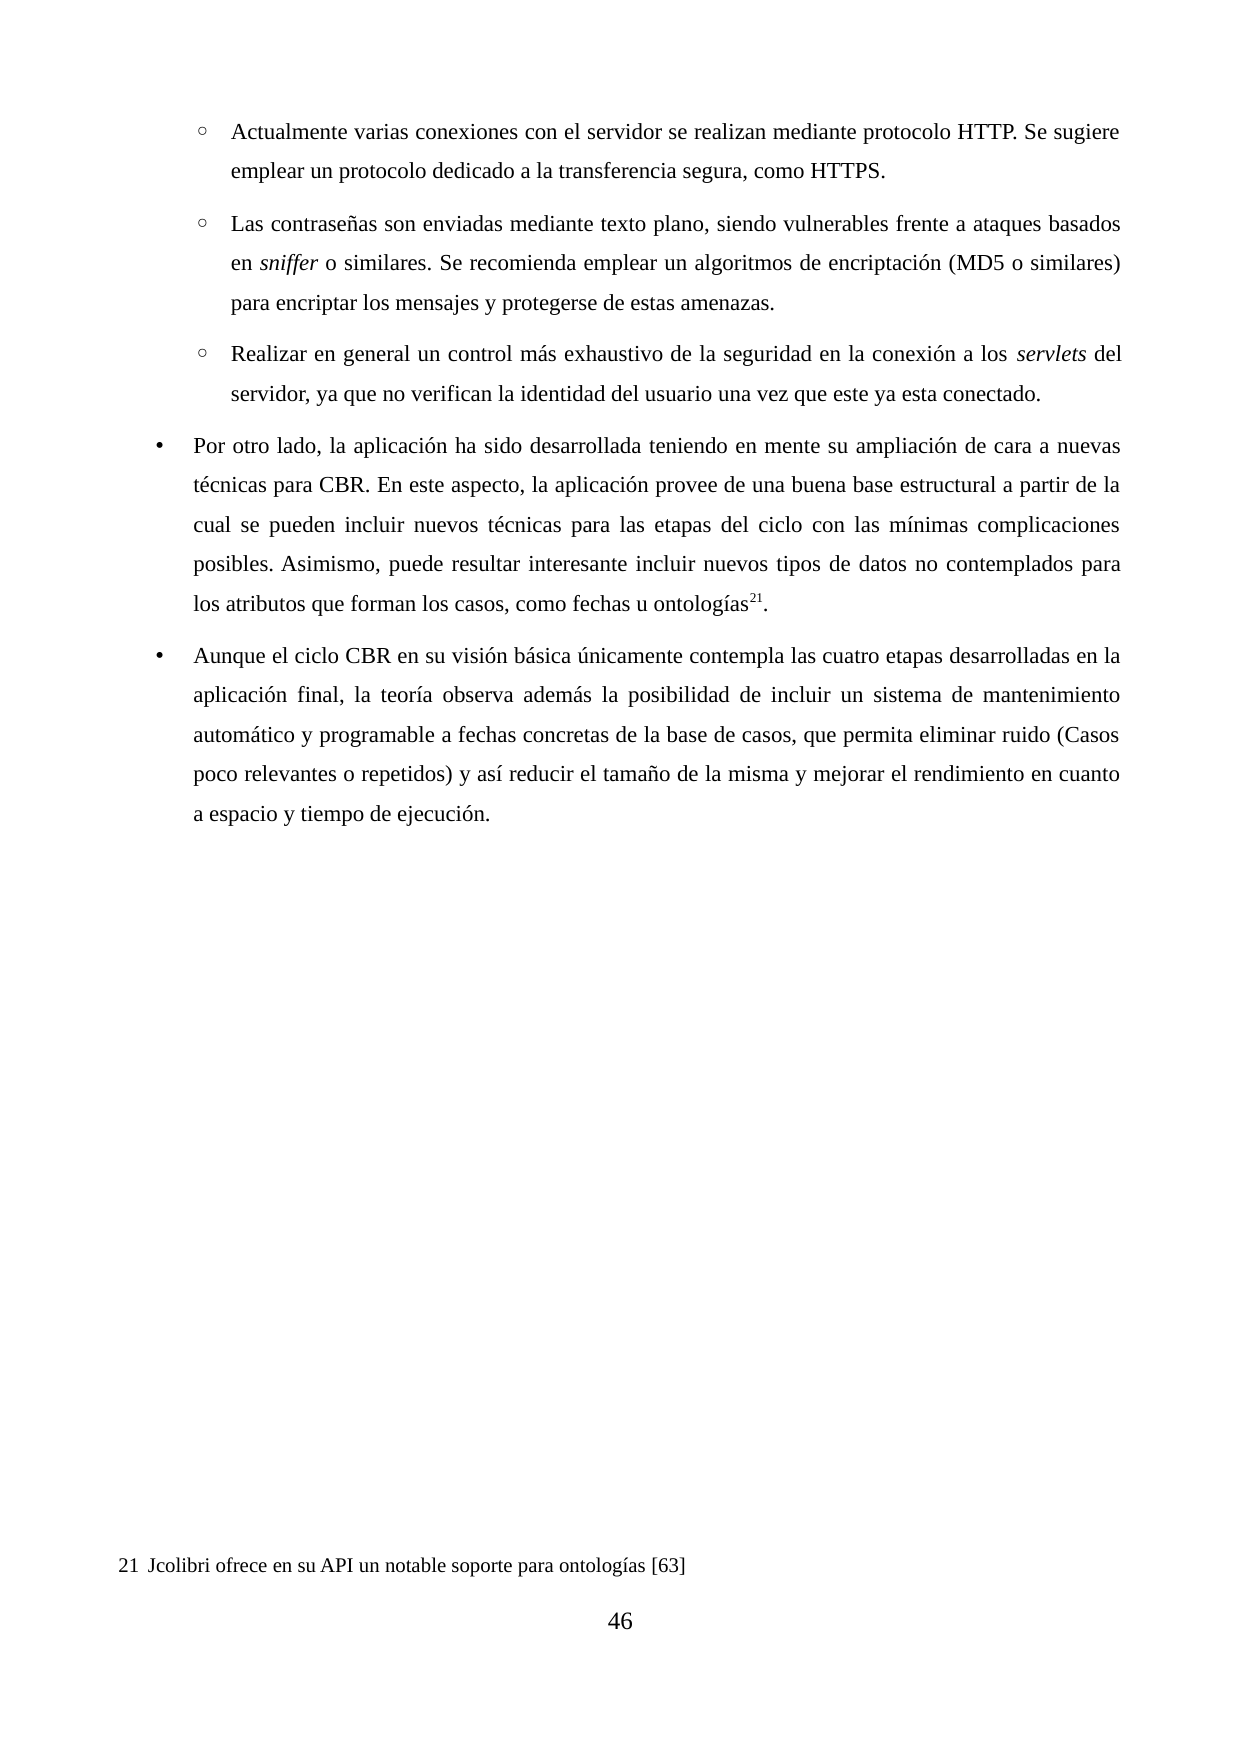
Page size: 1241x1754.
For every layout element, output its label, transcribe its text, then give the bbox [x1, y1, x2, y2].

list Las contraseñas son enviadas mediante texto plano, siendo vulnerables frente a ataques basados en sniffer o similares. Se recomienda emplear un algoritmos de encriptación (MD5 o similares) para encriptar los mensajes y protegerse de estas amenazas. [193, 209, 1122, 315]
list Actualmente varias conexiones con el servidor se realizan mediante protocolo HTTP. Se sugiere emplear un protocolo dedicado a la transferencia segura, como HTTPS. [193, 118, 1122, 184]
list Realizar en general un control más exhaustivo de la seguridad en la conexión a los servlets del servidor, ya que no verifican la identidad del usuario una vez que este ya esta conectado. [193, 341, 1122, 406]
list Por otro lado, la aplicación ha sido desarrollada teniendo en mente su ampliación de cara a nuevas técnicas para CBR. En este aspecto, la aplicación provee de una buena base estructural a partir de la cual se pueden incluir nuevos técnicas para las etapas del ciclo con las mínimas complicaciones posibles. Asimismo, puede resultar interesante incluir nuevos tipos de datos no contemplados para los atributos que forman los casos, como fechas u ontologías. [156, 432, 1122, 616]
list Aunque el ciclo CBR en su visión básica únicamente contempla las cuatro etapas desarrolladas en la aplicación final, la teoría observa además la posibilidad de incluir un sistema de mantenimiento automático y programable a fechas concretas de la base de casos, que permita eliminar ruido (Casos poco relevantes o repetidos) y así reducir el tamaño de la misma y mejorar el rendimiento en cuanto a espacio y tiempo de ejecución. [156, 642, 1122, 826]
list Jcolibri ofrece en su API un notable soporte para ontologías [63] [118, 1553, 1122, 1577]
